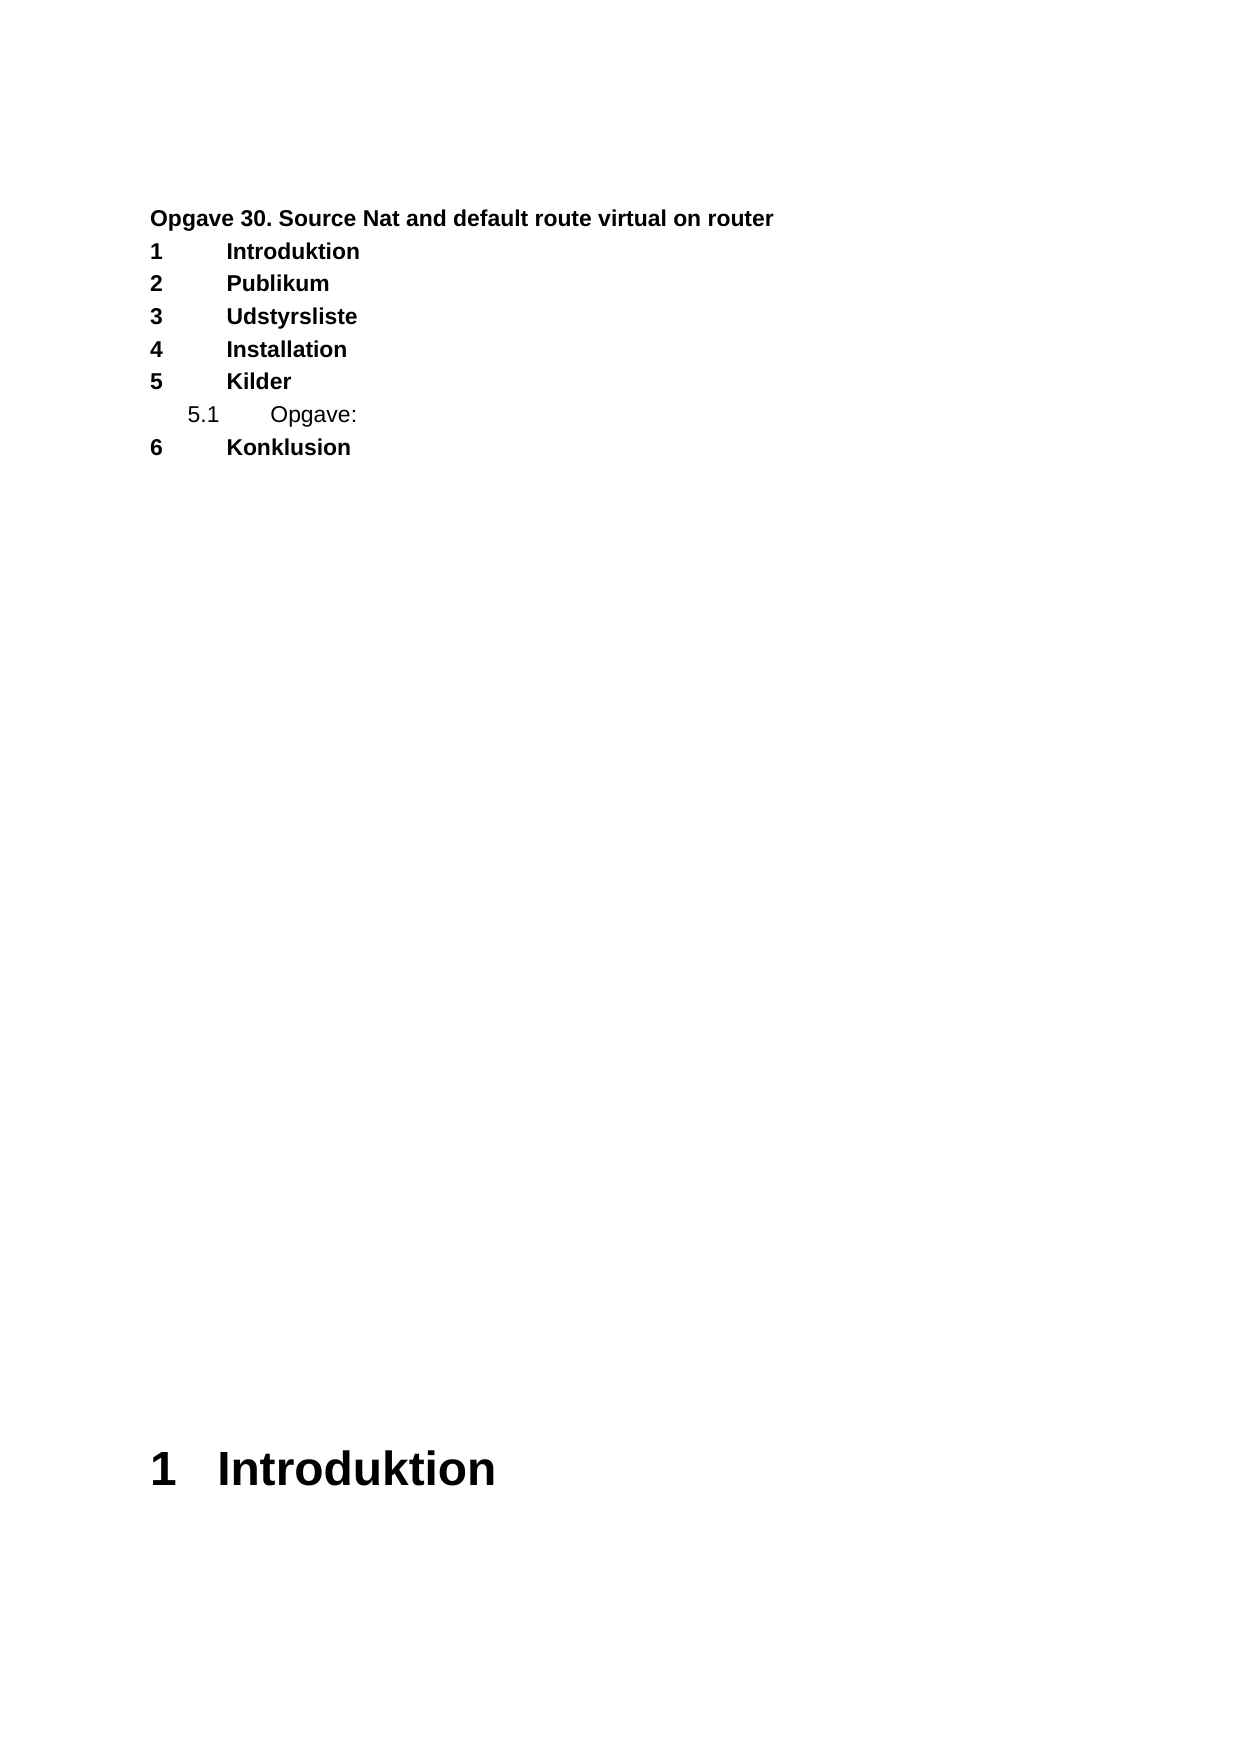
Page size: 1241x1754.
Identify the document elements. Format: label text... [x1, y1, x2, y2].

text 1 Introduktion 2 [150, 238, 1090, 264]
text Opgave 30. Source Nat and default route virtual on router 1 [150, 205, 1090, 232]
text 2 Publikum 3 [150, 270, 1090, 297]
subtitle 1 Introduktion [150, 1440, 1090, 1495]
text 5 Kilder 5 [150, 368, 1090, 394]
text 6 Konklusion 5 [150, 433, 1090, 460]
text 3 Udstyrsliste 3 [150, 303, 1090, 329]
text 4 Installation 3 [150, 336, 1090, 362]
text 5.1 Opgave: 5 [187, 401, 1090, 427]
